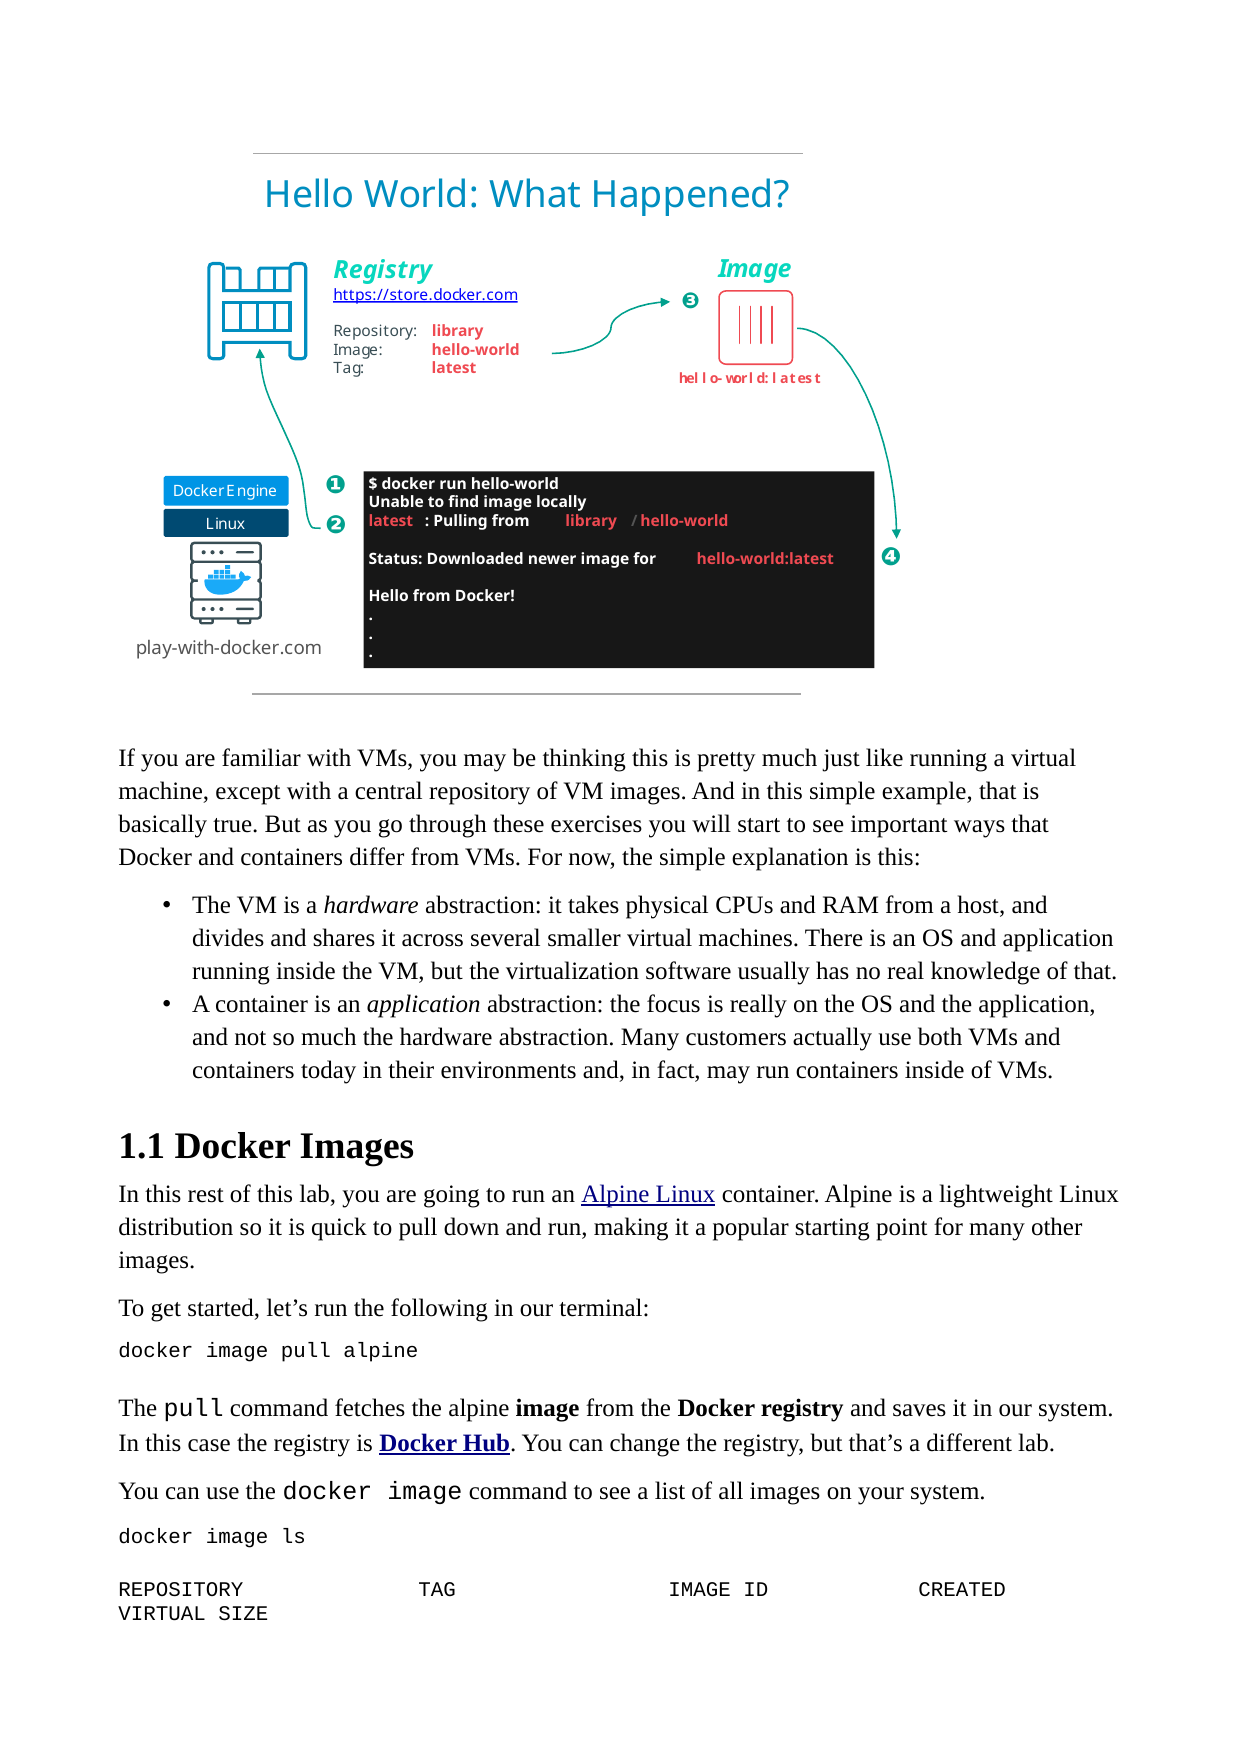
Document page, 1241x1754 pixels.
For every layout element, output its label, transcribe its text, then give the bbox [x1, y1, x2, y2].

list A container is an application abstraction: the focus is really on the OS and the application, and not so much the hardware abstraction. Many customers actually use both VMs and containers today in their environments and, in fact, may run containers inside of VMs. [162, 989, 1122, 1084]
text docker image pull alpine [118, 1340, 1122, 1364]
text In this rest of this lab, you are going to run an Alpine Linux container. Alpine is a lightweight Linux distribution so it is quick to pull down and run, making it a popular starting point for many other images. [118, 1179, 1122, 1274]
text To get started, let’s run the following in our terminal: [118, 1293, 1122, 1321]
text docker image ls [118, 1526, 1122, 1550]
text The pull command fetches the alpine image from the Docker registry and saves it in our system. In this case the registry is Docker Hub. You can change the registry, but that’s a different lab. [118, 1393, 1122, 1457]
text You can use the docker image command to see a list of all images on your system. [118, 1476, 1122, 1507]
text REPOSITORY TAG IMAGE ID CREATED VIRTUAL SIZE [118, 1579, 1122, 1627]
subtitle 1.1 Docker Images [118, 1123, 1122, 1167]
text If you are familiar with VMs, you may be thinking this is pretty much just like running a virtual machine, except with a central repository of VM images. And in this simple example, that is basically true. But as you go through these exercises you will start to see important ways that Docker and containers differ from VMs. For now, the simple explanation is this: [118, 743, 1122, 871]
list The VM is a hardware abstraction: it takes physical CPUs and RAM from a host, and divides and shares it across several smaller virtual machines. There is an OS and application running inside the VM, but the virtualization software usually has no real knowledge of that. [162, 890, 1122, 985]
